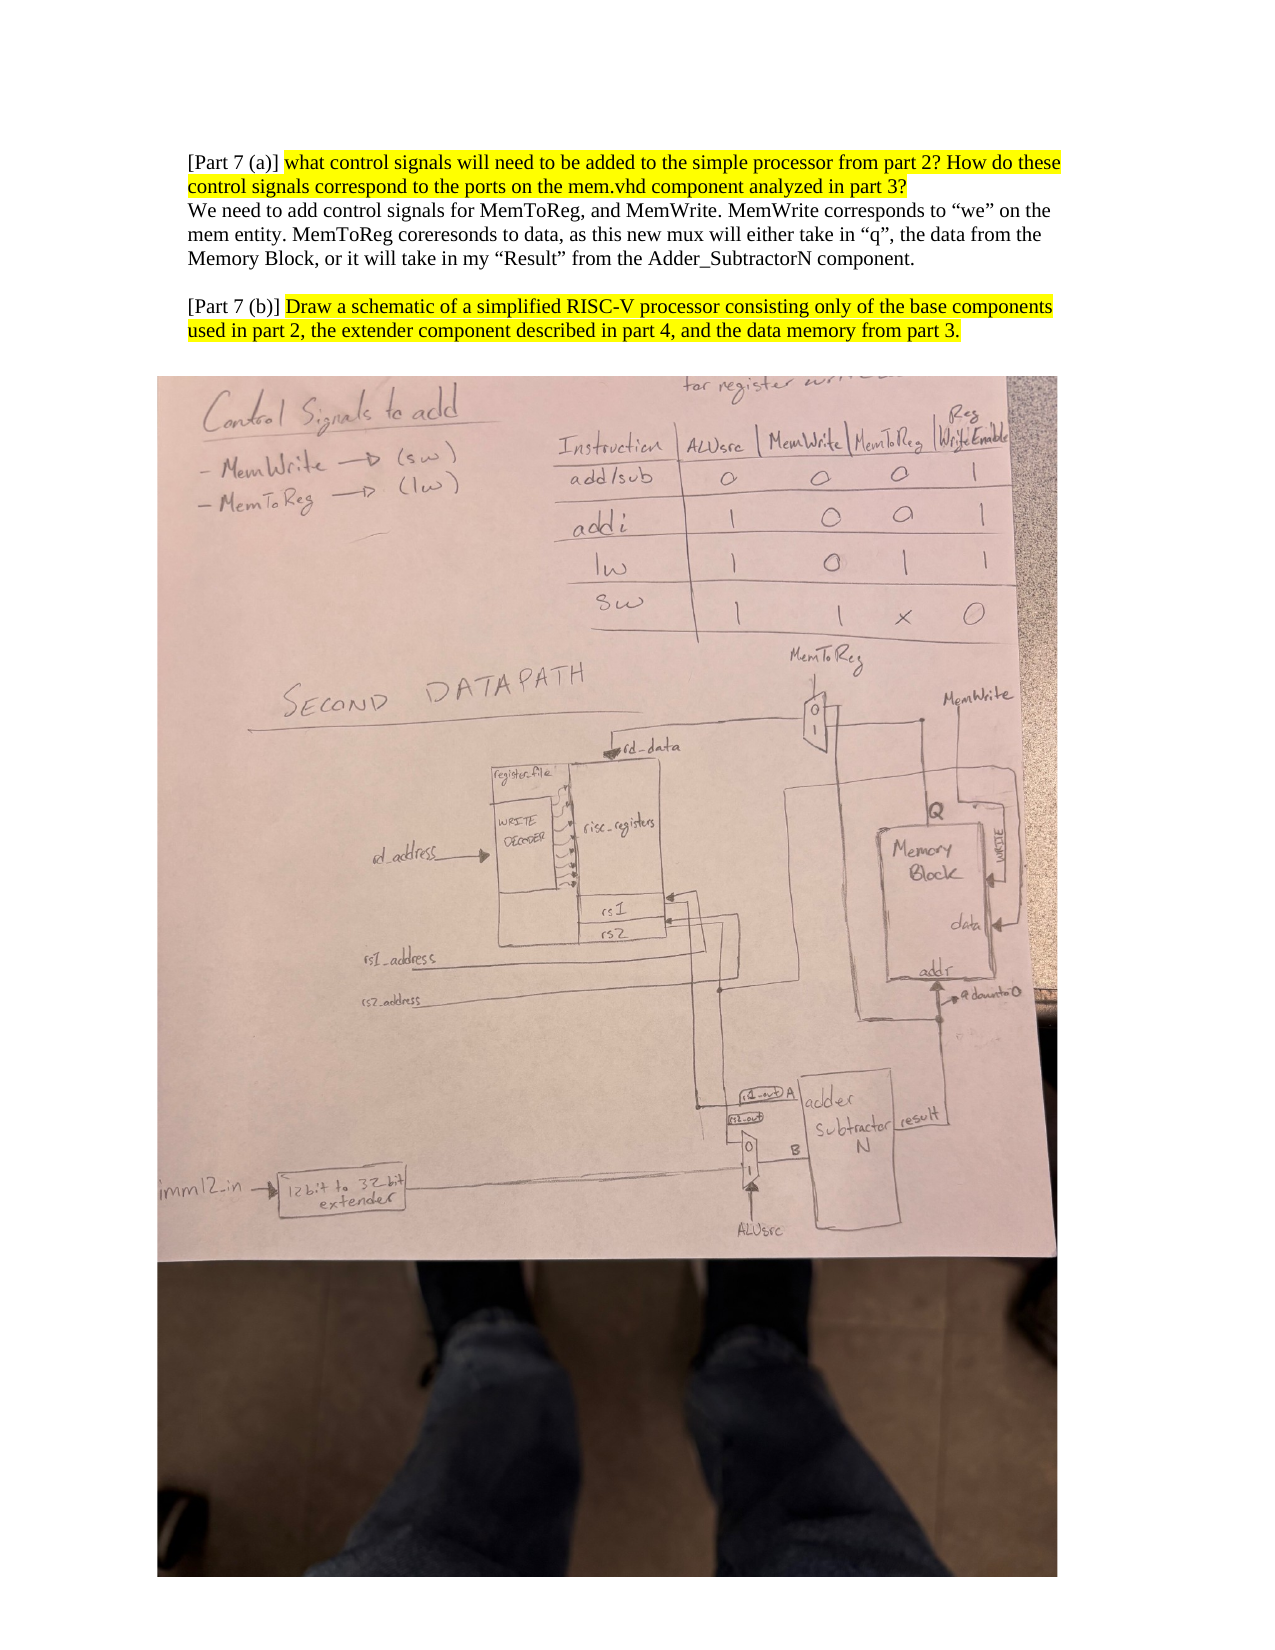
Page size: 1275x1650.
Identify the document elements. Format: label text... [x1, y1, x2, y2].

text [Part 7 (b)] Draw a schematic of a simplified RISC-V processor consisting only of the base components used in part 2, the extender component described in part 4, and the data memory from part 3. [187, 294, 1087, 342]
picture [157, 376, 1058, 1577]
text We need to add control signals for MemToReg, and MemWrite. MemWrite corresponds to “we” on the mem entity. MemToReg coreresonds to data, as this new mux will either take in “q”, the data from the Memory Block, or it will take in my “Result” from the Adder_SubtractorN component. [187, 198, 1087, 270]
text [Part 7 (a)] what control signals will need to be added to the simple processor from part 2? How do these control signals correspond to the ports on the mem.vhd component analyzed in part 3? [187, 150, 1087, 198]
